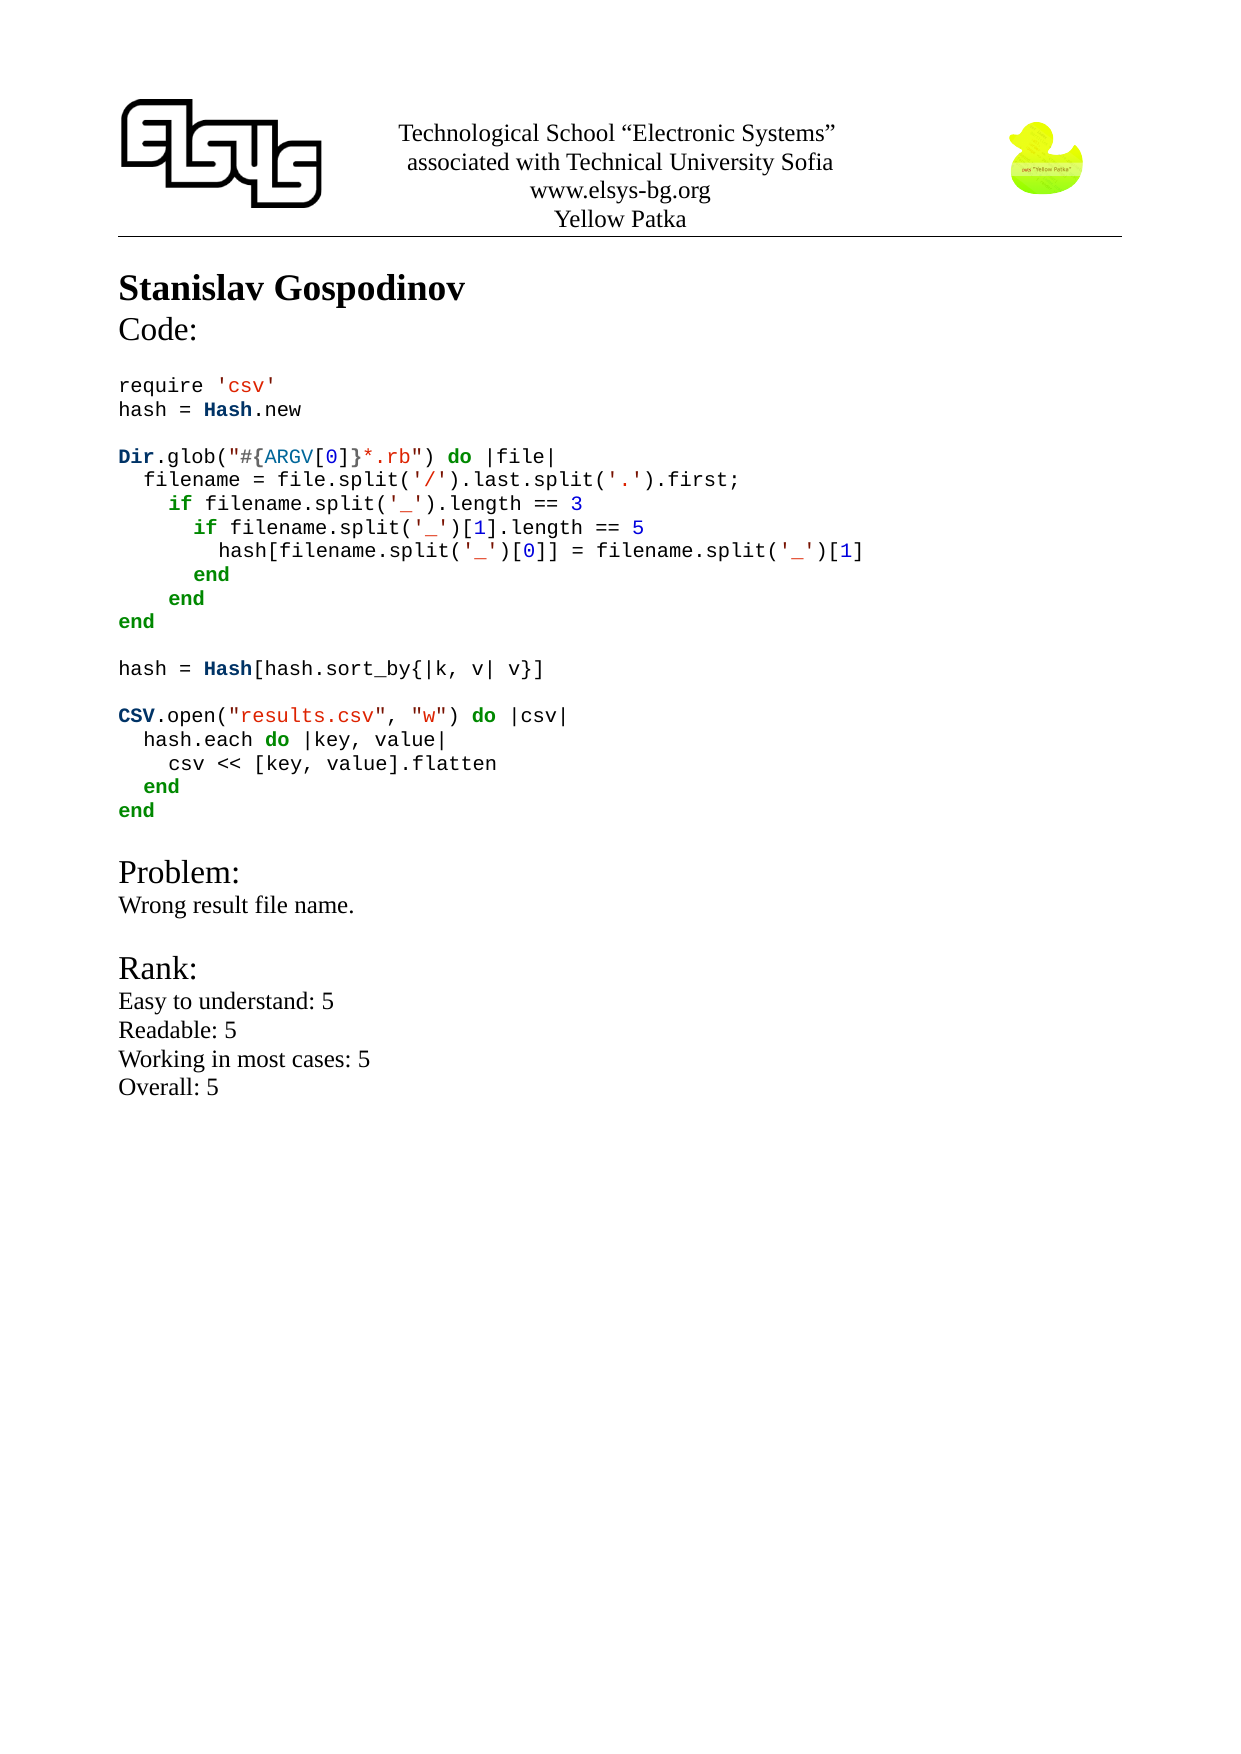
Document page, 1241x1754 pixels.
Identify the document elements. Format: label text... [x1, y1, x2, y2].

text end [118, 800, 1122, 823]
text end [118, 564, 1122, 588]
text Working in most cases: 5 [118, 1044, 1122, 1072]
text Easy to understand: 5 [118, 986, 1122, 1015]
text hash = Hash.new [118, 399, 1122, 422]
text hash.each do |key, value| [118, 729, 1122, 753]
picture [972, 84, 1119, 232]
text Code: [118, 309, 1122, 347]
text hash[filename.split('_')[0]] = filename.split('_')[1] [118, 540, 1122, 564]
text Dir.glob("#{ARGV[0]}*.rb") do |file| [118, 446, 1122, 469]
text CSV.open("results.csv", "w") do |csv| [118, 706, 1122, 729]
text Stanislav Gospodinov [118, 266, 1122, 309]
text Rank: [118, 948, 1122, 986]
text hash = Hash[hash.sort_by{|k, v| v}] [118, 658, 1122, 682]
text end [118, 588, 1122, 611]
text require 'csv' [118, 376, 1122, 399]
picture [121, 99, 322, 208]
text if filename.split('_').length == 3 [118, 493, 1122, 517]
text if filename.split('_')[1].length == 5 [118, 517, 1122, 540]
text end [118, 611, 1122, 635]
text Wrong result file name. [118, 890, 1122, 919]
text filename = file.split('/').last.split('.').first; [118, 469, 1122, 493]
text Overall: 5 [118, 1072, 1122, 1101]
text Problem: [118, 852, 1122, 890]
text end [118, 776, 1122, 800]
text csv << [key, value].flatten [118, 753, 1122, 776]
text Readable: 5 [118, 1015, 1122, 1044]
